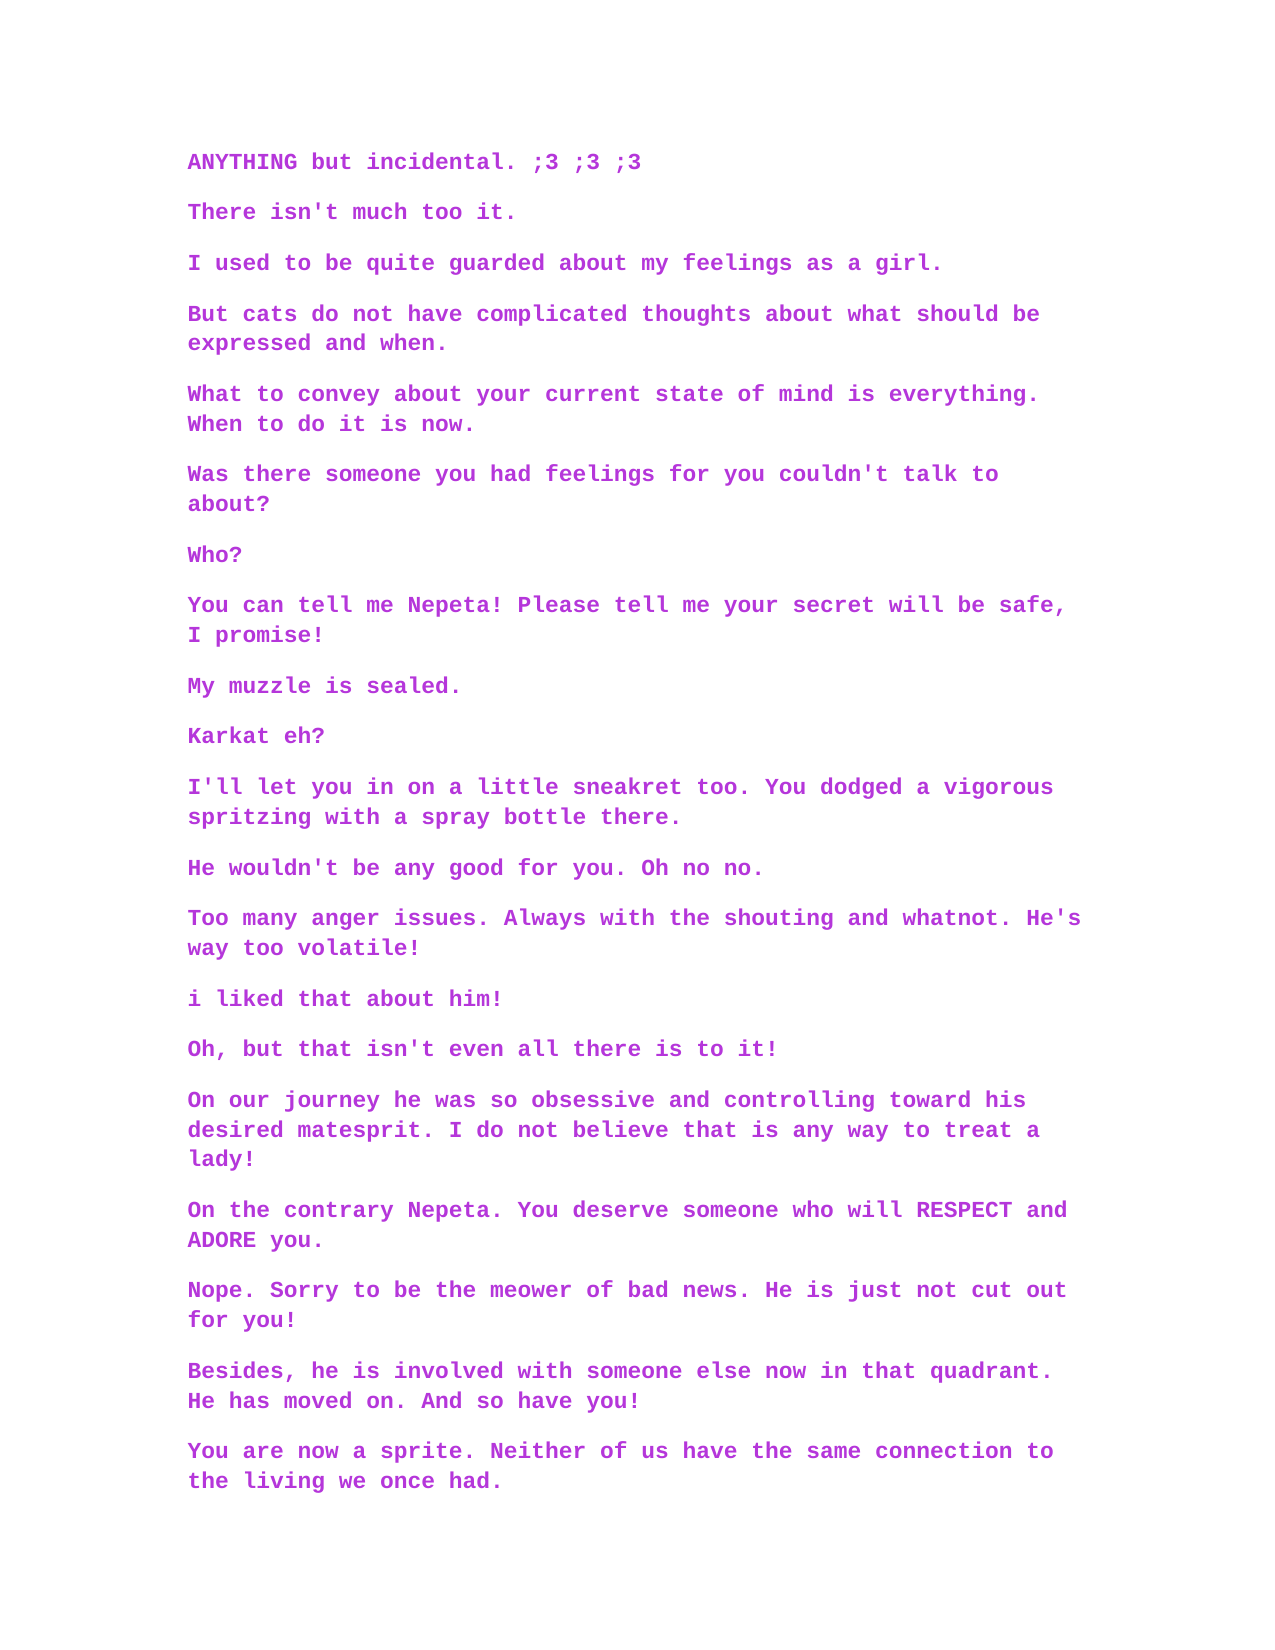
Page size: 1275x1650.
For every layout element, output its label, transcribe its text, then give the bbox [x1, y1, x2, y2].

text Was there someone you had feelings for you couldn't talk to about? [187, 463, 1087, 518]
text On the contrary Nepeta. You deserve someone who will RESPECT and ADORE you. [187, 1198, 1087, 1254]
text He wouldn't be any good for you. Oh no no. [187, 856, 1087, 882]
text You are now a sprite. Neither of us have the same connection to the living we once had. [187, 1439, 1087, 1495]
text There isn't much too it. [187, 201, 1087, 227]
text On our journey he was so obsessive and controlling toward his desired matesprit. I do not believe that is any way to treat a lady! [187, 1088, 1087, 1174]
text You can tell me Nepeta! Please tell me your secret will be safe, I promise! [187, 594, 1087, 649]
text Who? [187, 543, 1087, 569]
text Besides, he is involved with someone else now in that quadrant. He has moved on. And so have you! [187, 1359, 1087, 1415]
text Nope. Sorry to be the meower of bad news. He is just not cut out for you! [187, 1279, 1087, 1334]
text ANYTHING but incidental. ;3 ;3 ;3 [187, 150, 1087, 176]
text i liked that about him! [187, 987, 1087, 1013]
text I'll let you in on a little sneakret too. You dodged a vigorous spritzing with a spray bottle there. [187, 775, 1087, 831]
text Karkat eh? [187, 725, 1087, 751]
text Too many anger issues. Always with the shouting and whatnot. He's way too volatile! [187, 906, 1087, 962]
text Oh, but that isn't even all there is to it! [187, 1037, 1087, 1063]
text What to convey about your current state of mind is everything. When to do it is now. [187, 382, 1087, 438]
text My muzzle is sealed. [187, 674, 1087, 700]
text I used to be quite guarded about my feelings as a girl. [187, 251, 1087, 277]
text But cats do not have complicated thoughts about what should be expressed and when. [187, 302, 1087, 358]
